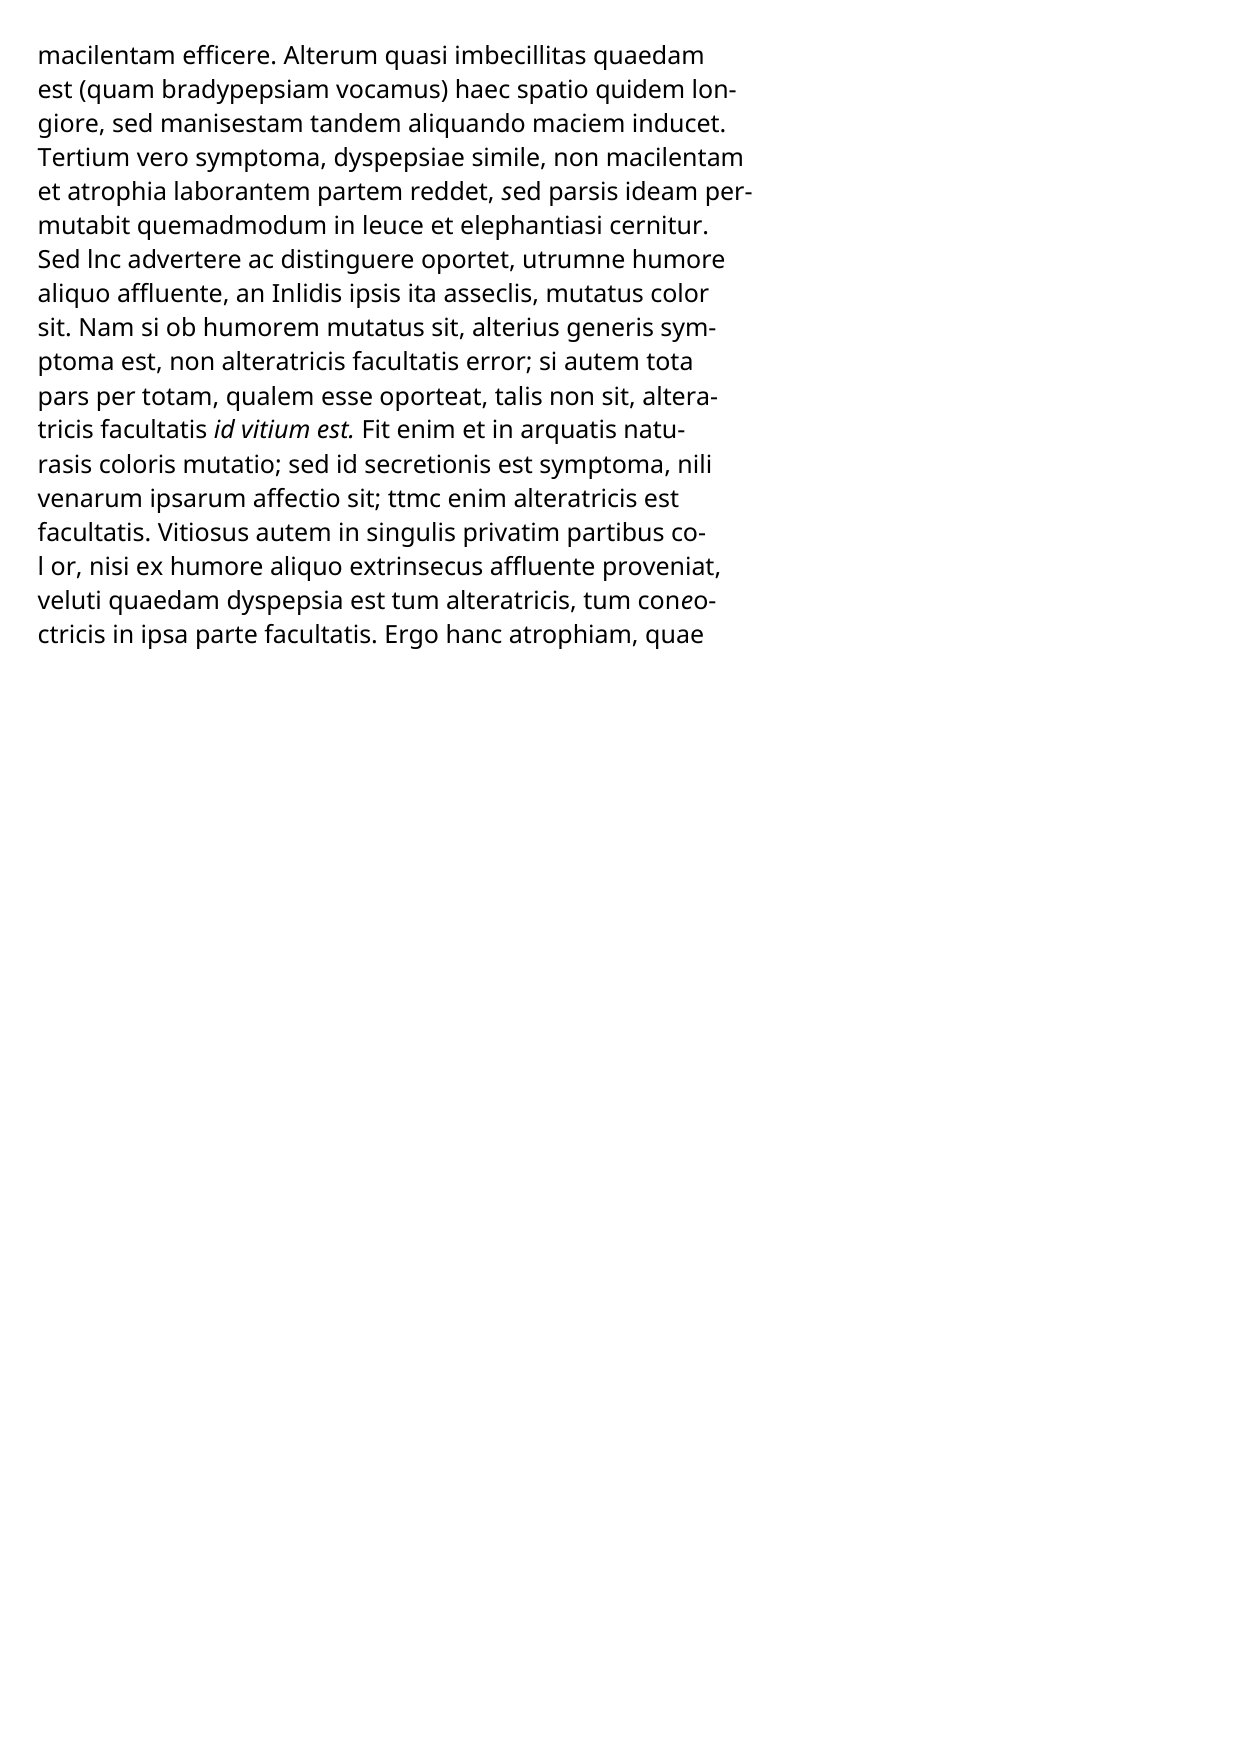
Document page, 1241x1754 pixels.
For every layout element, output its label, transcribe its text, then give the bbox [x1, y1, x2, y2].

text macilentam efficere. Alterum quasi imbecillitas quaedam est (quam bradypepsiam vocamus) haec spatio quidem lon- giore, sed manisestam tandem aliquando maciem inducet. Tertium vero symptoma, dyspepsiae simile, non macilentam et atrophia laborantem partem reddet, sed parsis ideam per- mutabit quemadmodum in leuce et elephantiasi cernitur. Sed lnc advertere ac distinguere oportet, utrumne humore aliquo affluente, an Inlidis ipsis ita asseclis, mutatus color sit. Nam si ob humorem mutatus sit, alterius generis sym- ptoma est, non alteratricis facultatis error; si autem tota pars per totam, qualem esse oporteat, talis non sit, altera- tricis facultatis id vitium est. Fit enim et in arquatis natu- rasis coloris mutatio; sed id secretionis est symptoma, nili venarum ipsarum affectio sit; ttmc enim alteratricis est facultatis. Vitiosus autem in singulis privatim partibus co- l or, nisi ex humore aliquo extrinsecus affluente proveniat, veluti quaedam dyspepsia est tum alteratricis, tum coneo- ctricis in ipsa parte facultatis. Ergo hanc atrophiam, quae [37, 37, 1203, 651]
